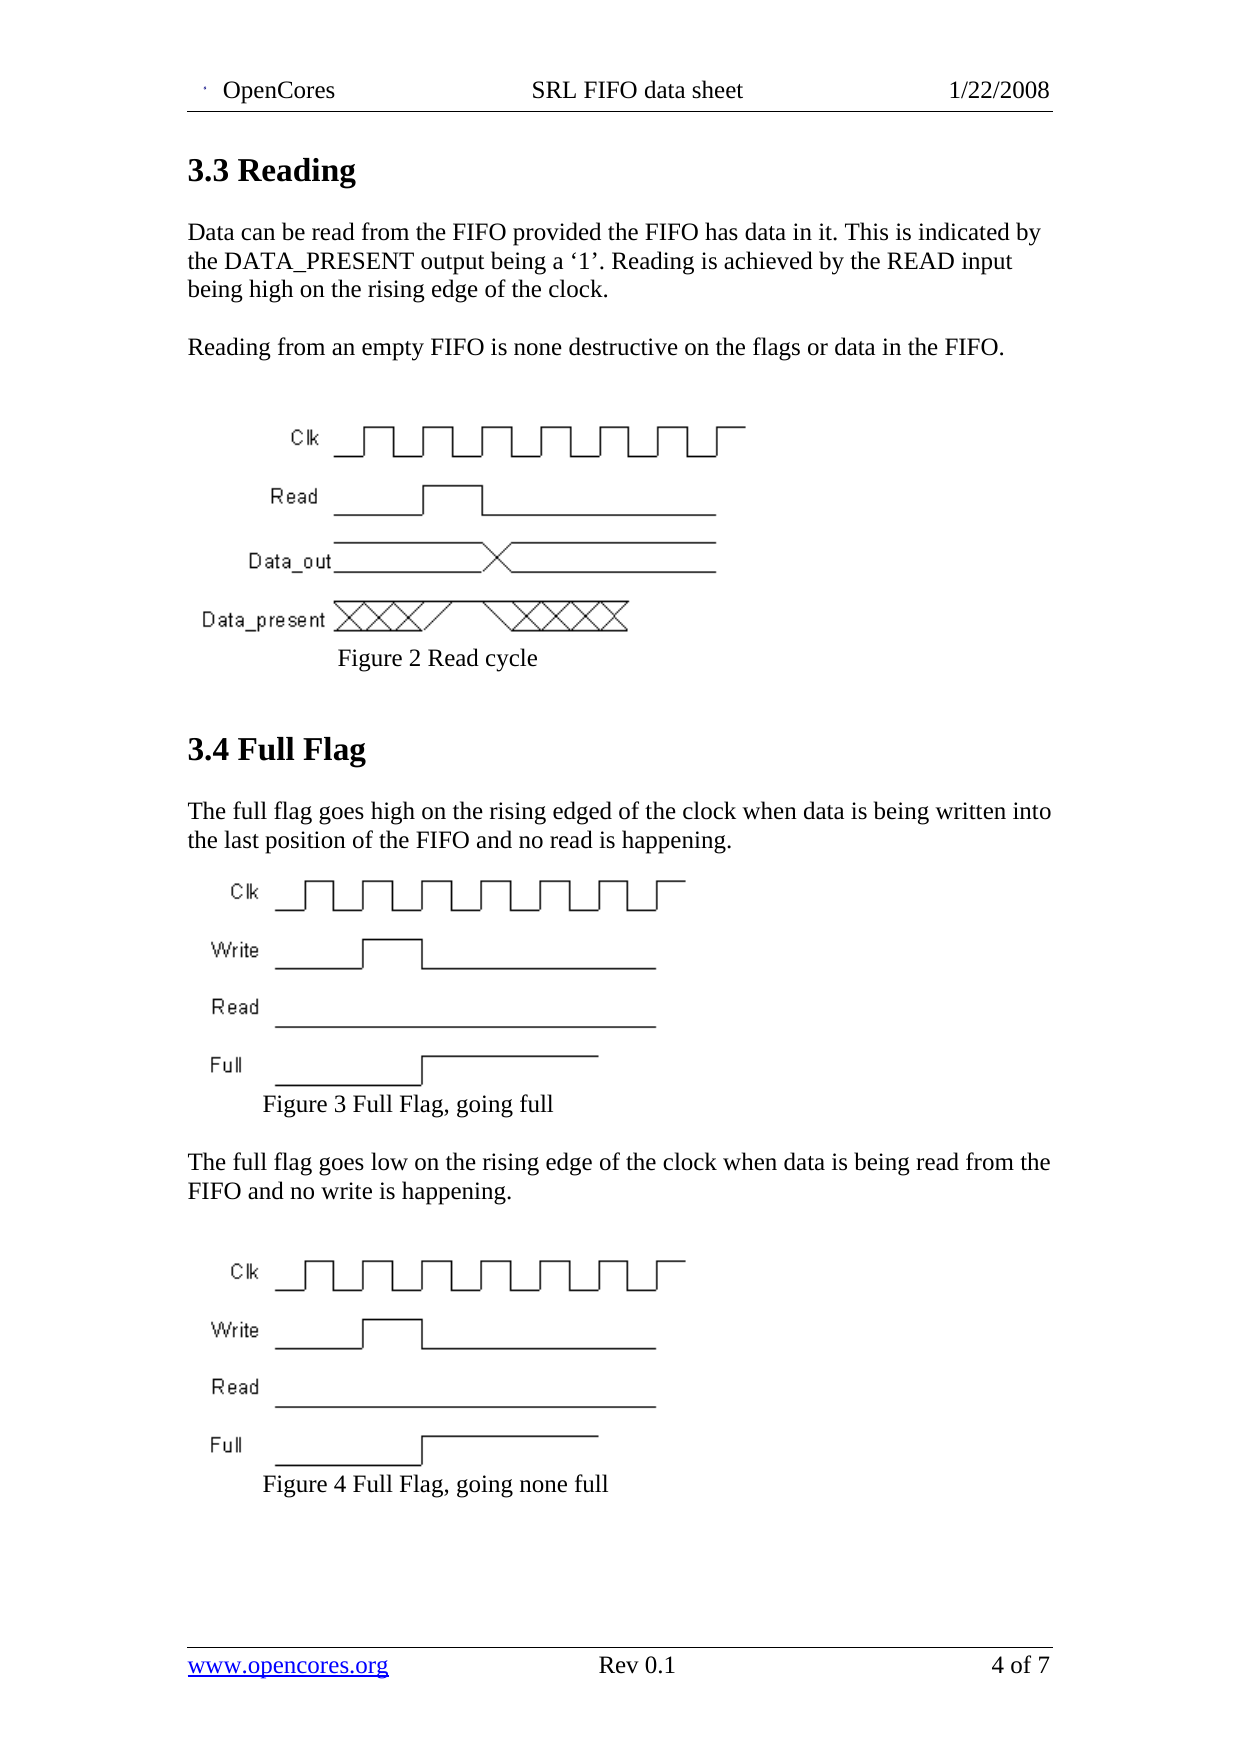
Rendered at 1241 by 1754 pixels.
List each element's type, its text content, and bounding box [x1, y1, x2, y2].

text The full flag goes low on the rising edge of the clock when data is being read from the FIFO and no write is happening. [187, 1147, 1053, 1204]
subtitle 3.4 Full Flag [187, 729, 1053, 767]
text Figure 2 Read cycle [187, 418, 1053, 671]
text Reading from an empty FIFO is none destructive on the flags or data in the FIFO. [187, 332, 1053, 361]
picture [196, 874, 688, 1088]
text Figure 4 Full Flag, going none full [187, 1233, 1053, 1498]
picture [188, 420, 749, 641]
subtitle 3.3 Reading [187, 150, 1053, 188]
text The full flag goes high on the rising edged of the clock when data is being written into the last position of the FIFO and no read is happening. [187, 796, 1053, 853]
picture [196, 1253, 688, 1468]
text Figure 3 Full Flag, going full [187, 853, 1053, 1118]
text Data can be read from the FIFO provided the FIFO has data in it. This is indicated by the DATA_PRESENT output being a ‘1’. Reading is achieved by the READ input being high on the rising edge of the clock. [187, 217, 1053, 303]
